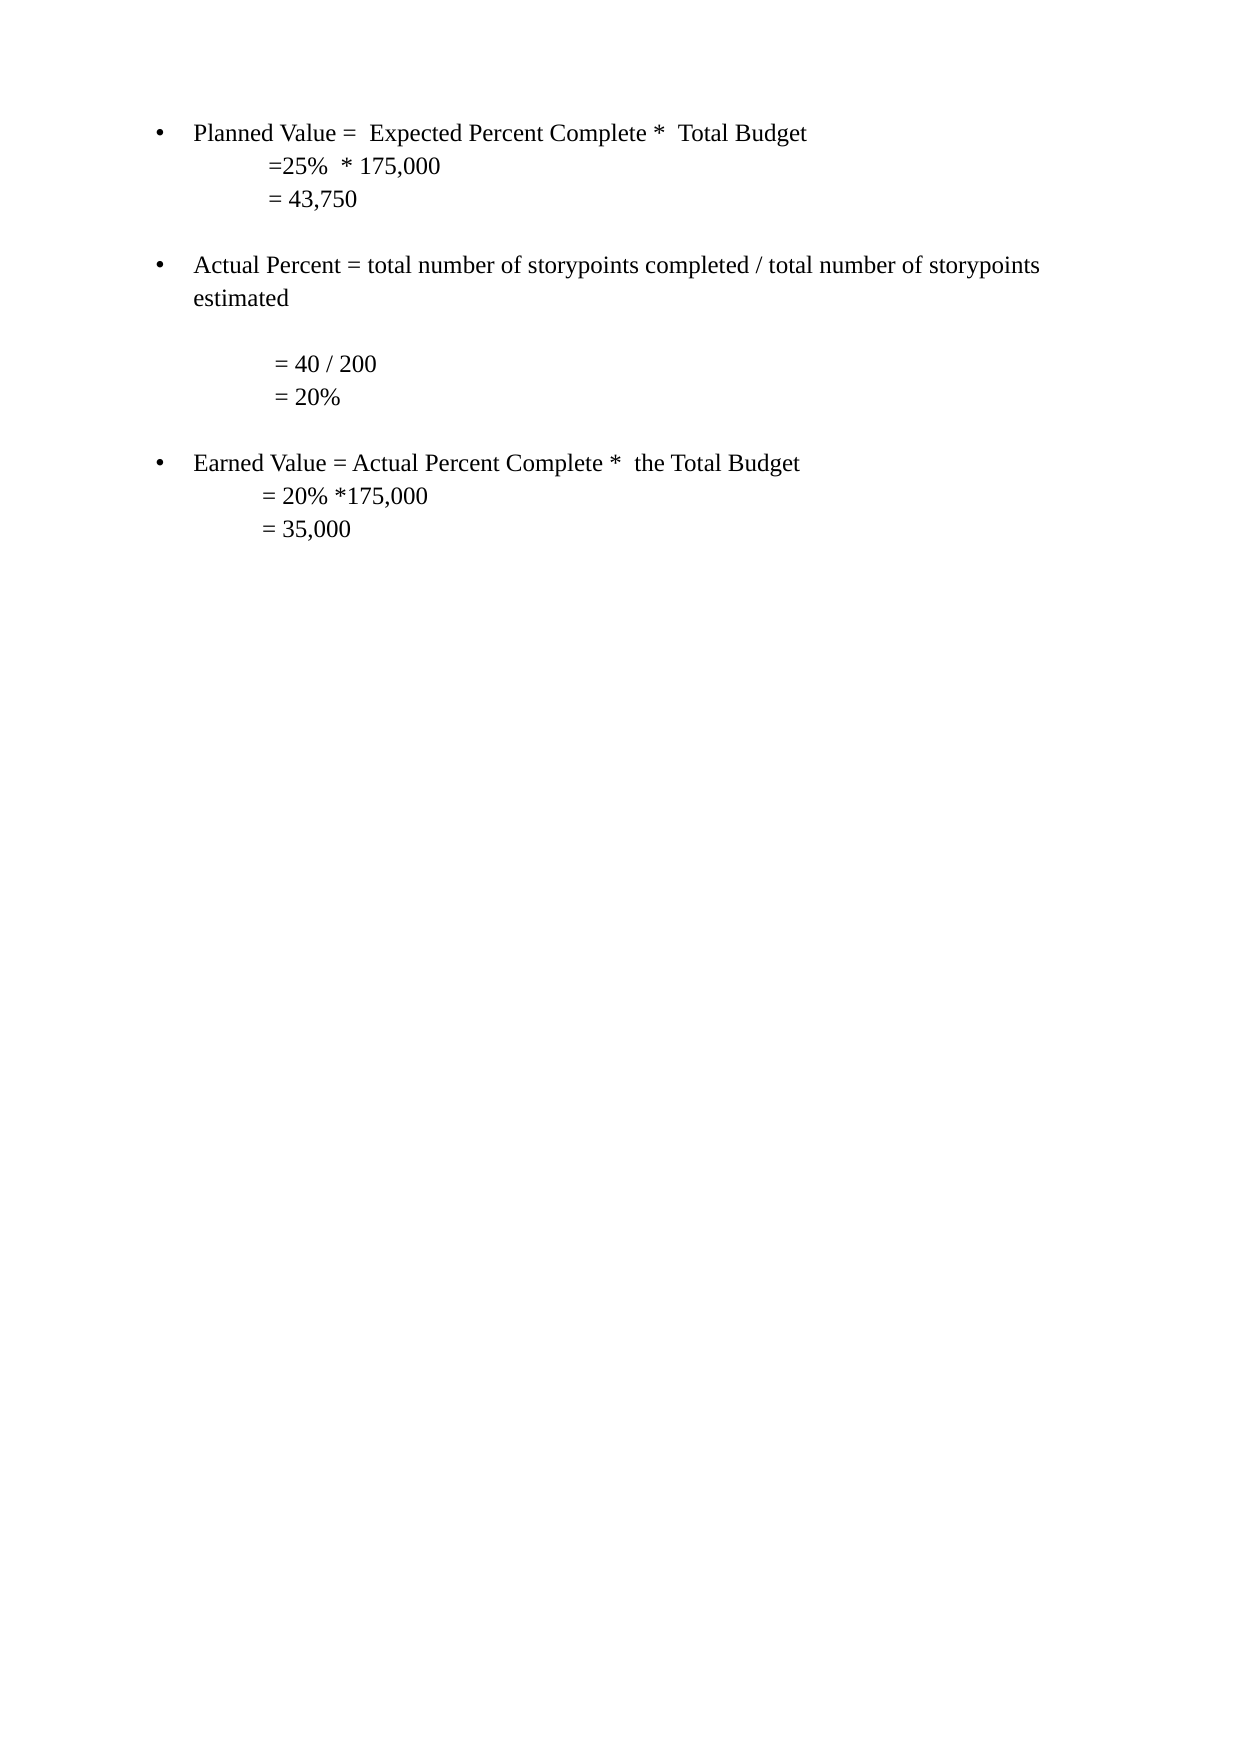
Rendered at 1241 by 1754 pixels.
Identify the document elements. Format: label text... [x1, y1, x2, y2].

text = 20% *175,000 [118, 481, 1122, 510]
list Earned Value = Actual Percent Complete * the Total Budget [156, 448, 1122, 477]
text = 43,750 [118, 184, 1122, 213]
text = 35,000 [118, 514, 1122, 543]
text =25% * 175,000 [118, 151, 1122, 180]
list Planned Value = Expected Percent Complete * Total Budget [156, 118, 1122, 147]
text = 20% [118, 382, 1122, 411]
list Actual Percent = total number of storypoints completed / total number of storypoints estimated [156, 250, 1122, 312]
text = 40 / 200 [118, 349, 1122, 378]
